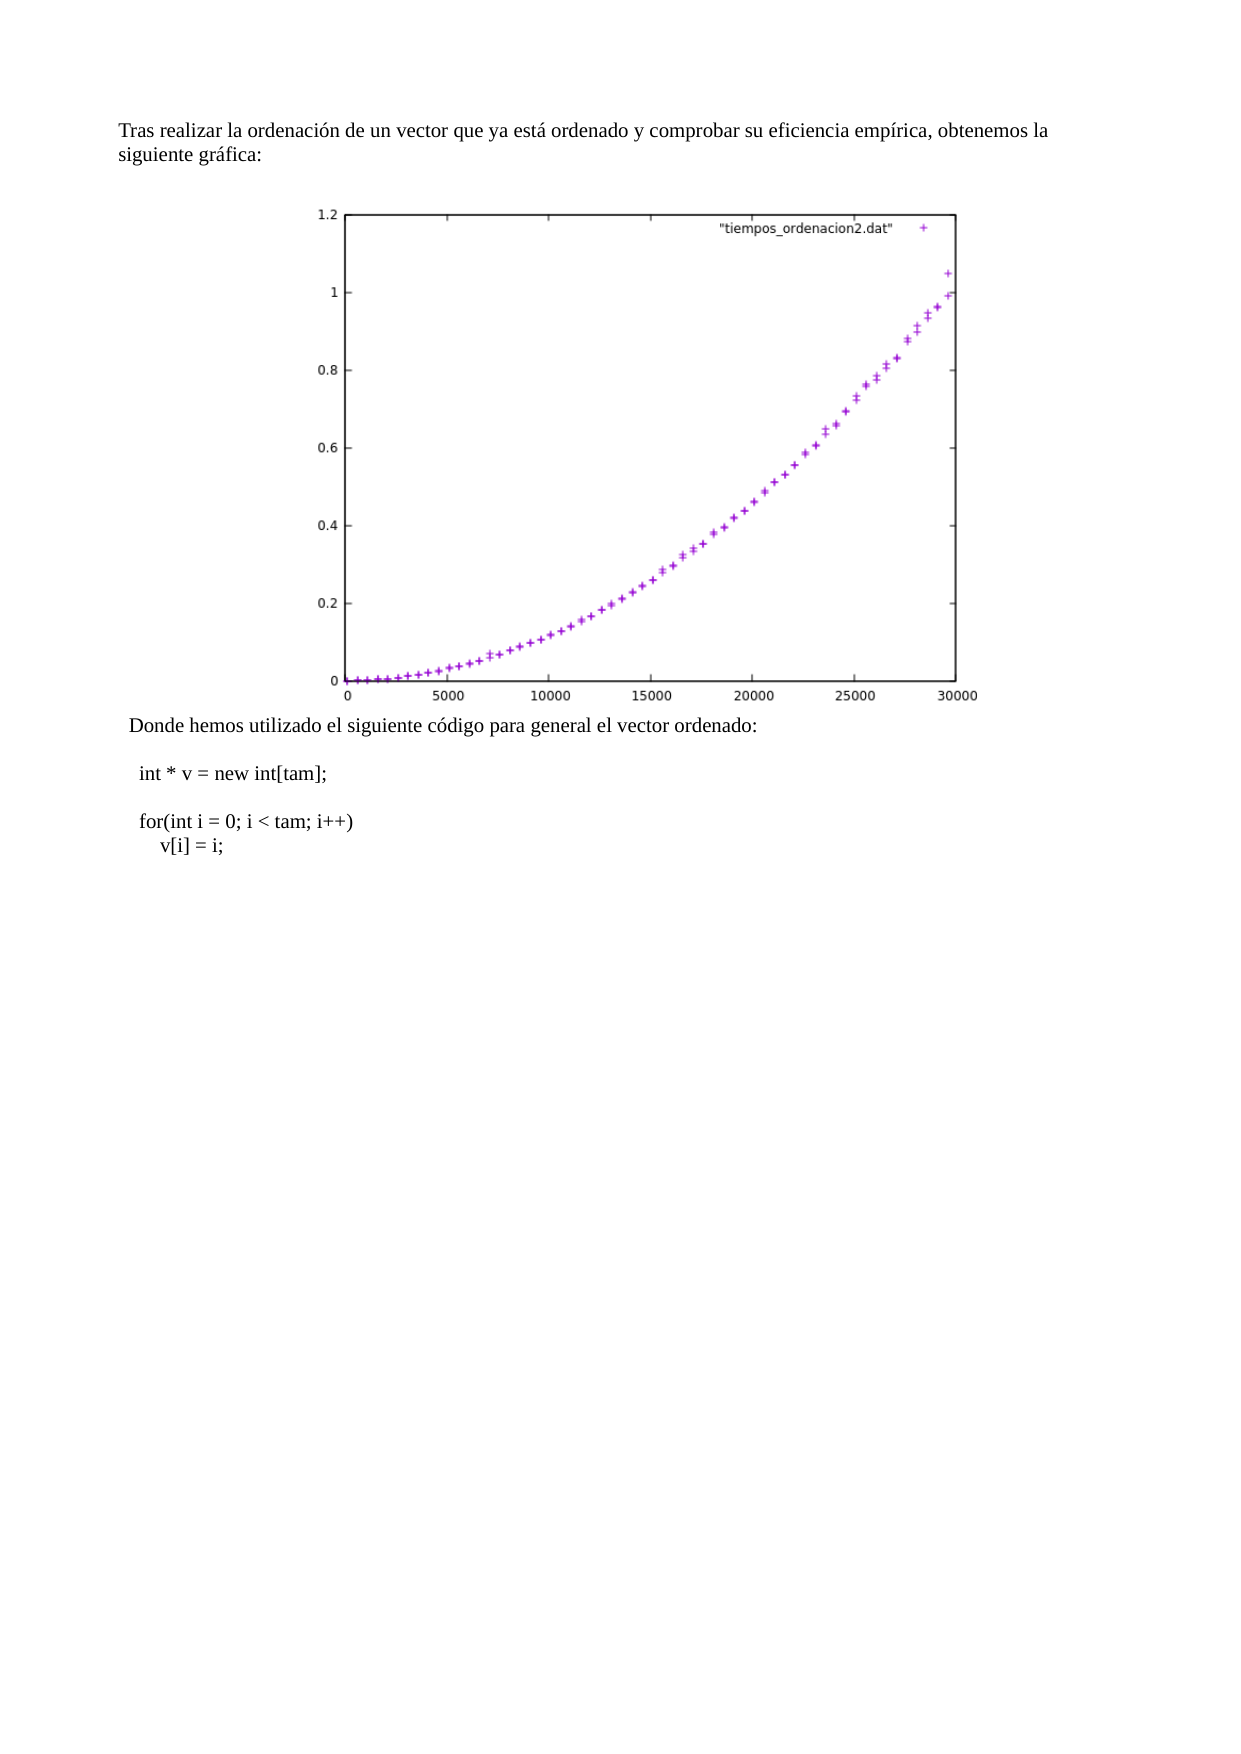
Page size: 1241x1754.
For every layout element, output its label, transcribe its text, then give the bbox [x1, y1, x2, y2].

text int * v = new int[tam]; [118, 761, 1122, 785]
text v[i] = i; [118, 833, 1122, 857]
text for(int i = 0; i < tam; i++) [118, 809, 1122, 833]
text Tras realizar la ordenación de un vector que ya está ordenado y comprobar su eficiencia empírica, obtenemos la siguiente gráfica: [118, 118, 1122, 166]
text Donde hemos utilizado el siguiente código para general el vector ordenado: [118, 712, 1122, 737]
picture [296, 199, 978, 710]
